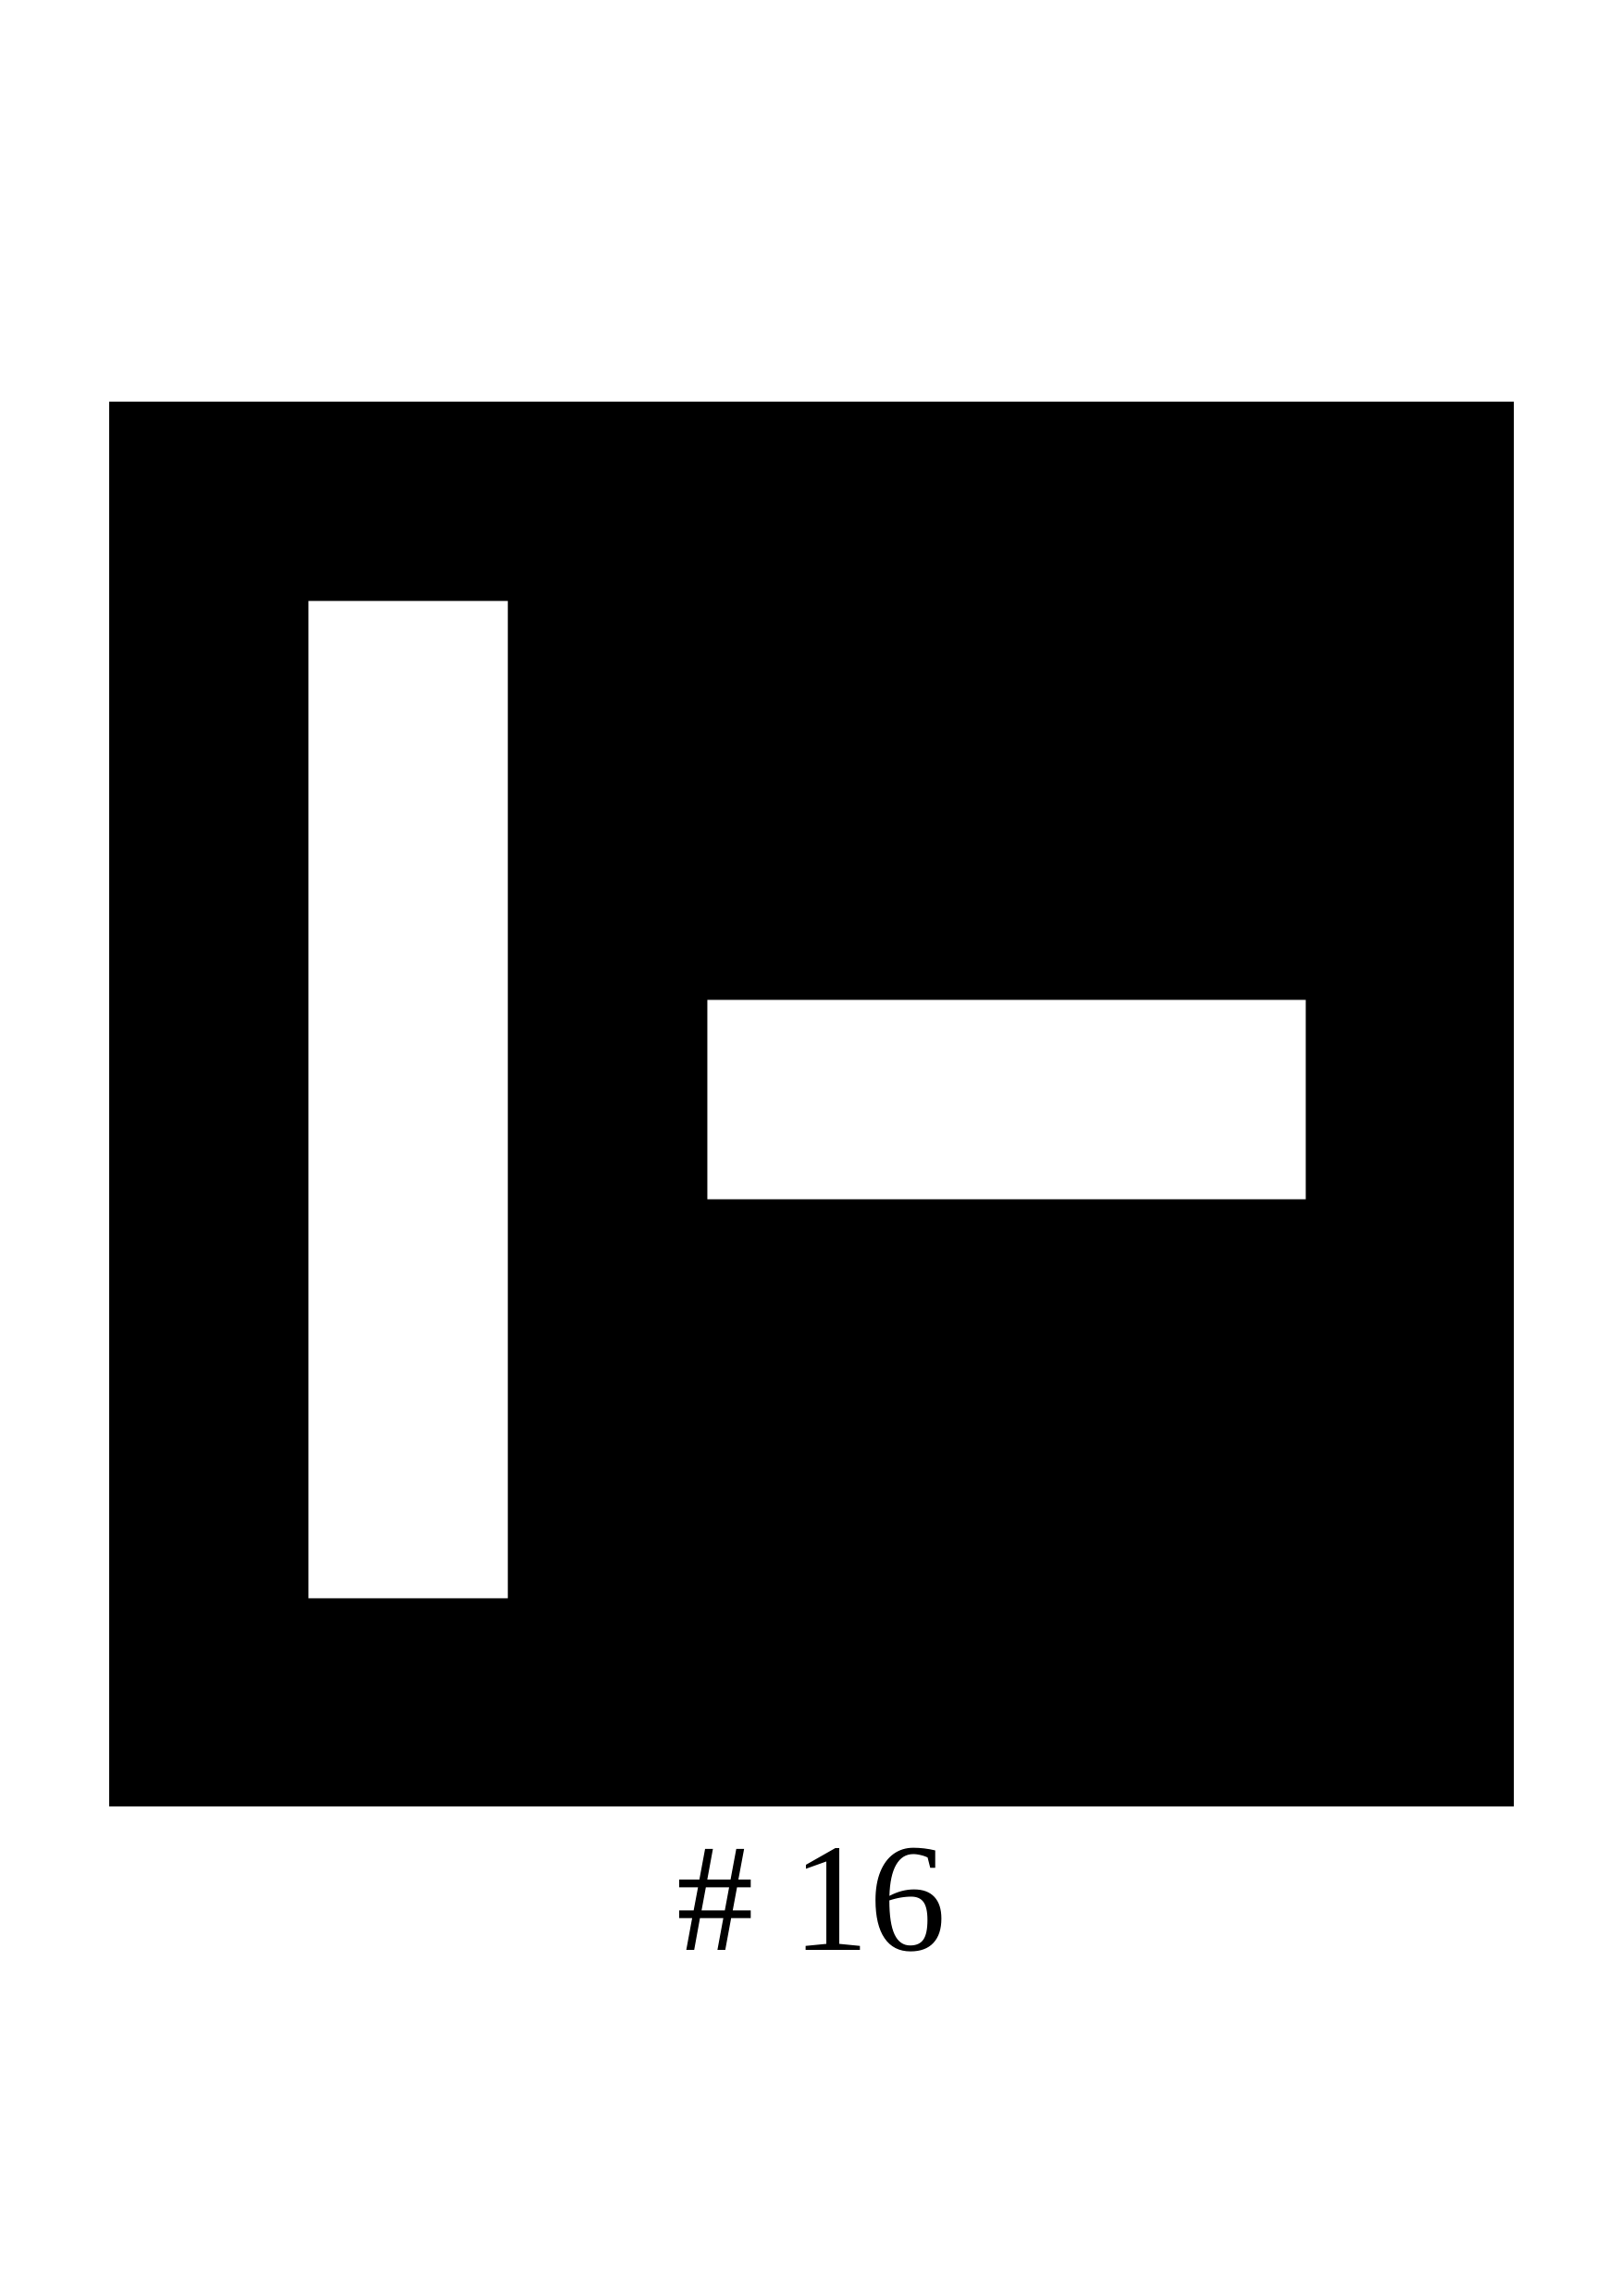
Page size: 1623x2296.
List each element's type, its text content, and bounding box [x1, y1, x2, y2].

text # 16 [109, 1806, 1514, 1984]
picture [109, 402, 1514, 1806]
